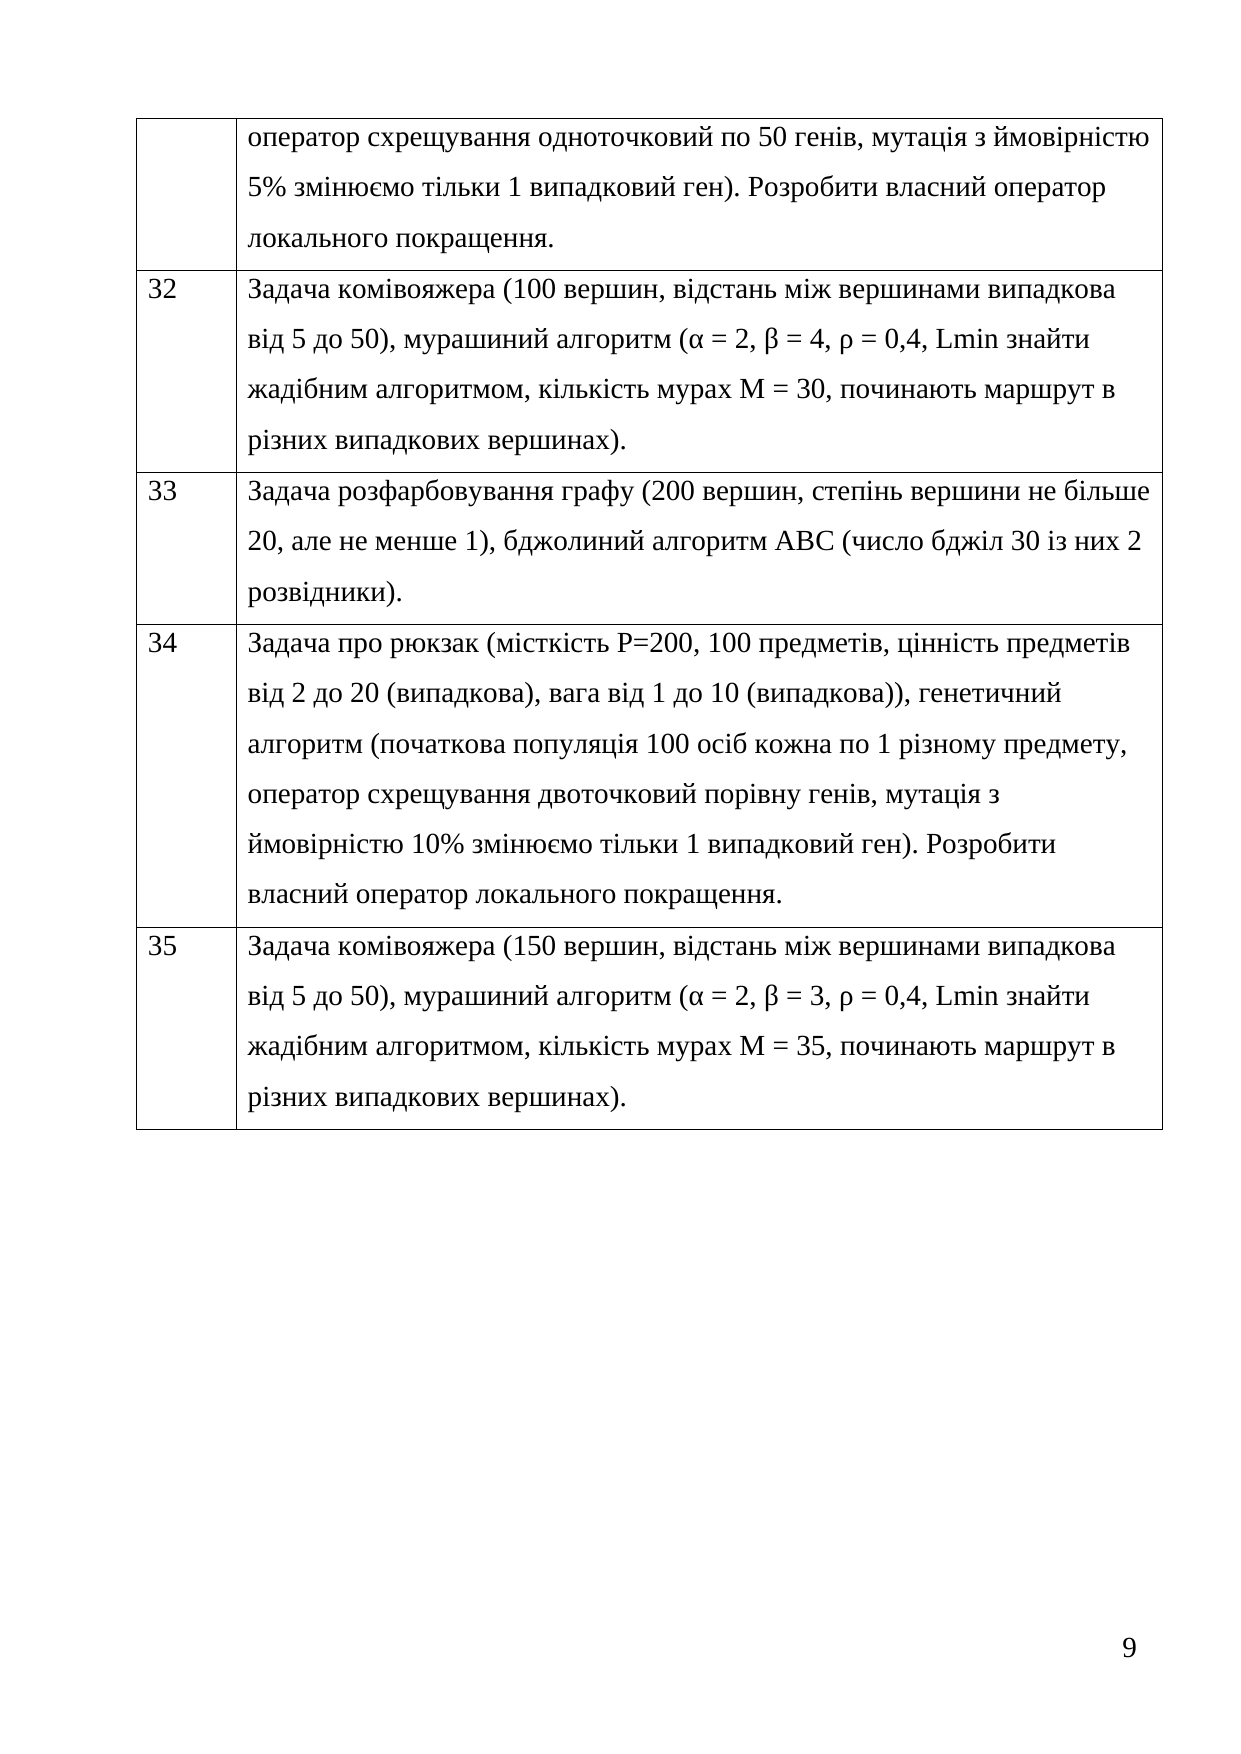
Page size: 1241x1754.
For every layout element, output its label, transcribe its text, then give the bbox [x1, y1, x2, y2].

table_cell Задача розфарбовування графу (200 вершин, степінь вершини не більше 20, але не менше 1), бджолиний алгоритм ABC (число бджіл 30 із них 2 розвідники). [237, 473, 1162, 624]
table_cell 34 [137, 625, 236, 927]
table_cell Задача комівояжера (150 вершин, відстань між вершинами випадкова від 5 до 50), мурашиний алгоритм (α = 2, β = 3, ρ = 0,4, Lmin знайти жадібним алгоритмом, кількість мурах М = 35, починають маршрут в різних випадкових вершинах). [237, 928, 1162, 1129]
table_cell 32 [137, 271, 236, 472]
table_cell 35 [137, 928, 236, 1129]
table_cell [137, 119, 236, 270]
table_cell оператор схрещування одноточковий по 50 генів, мутація з ймовірністю 5% змінюємо тільки 1 випадковий ген). Розробити власний оператор локального покращення. [237, 119, 1162, 270]
table_cell 33 [137, 473, 236, 624]
table_cell Задача комівояжера (100 вершин, відстань між вершинами випадкова від 5 до 50), мурашиний алгоритм (α = 2, β = 4, ρ = 0,4, Lmin знайти жадібним алгоритмом, кількість мурах М = 30, починають маршрут в різних випадкових вершинах). [237, 271, 1162, 472]
table_cell Задача про рюкзак (місткість P=200, 100 предметів, цінність предметів від 2 до 20 (випадкова), вага від 1 до 10 (випадкова)), генетичний алгоритм (початкова популяція 100 осіб кожна по 1 різному предмету, оператор схрещування двоточковий порівну генів, мутація з ймовірністю 10% змінюємо тільки 1 випадковий ген). Розробити власний оператор локального покращення. [237, 625, 1162, 927]
